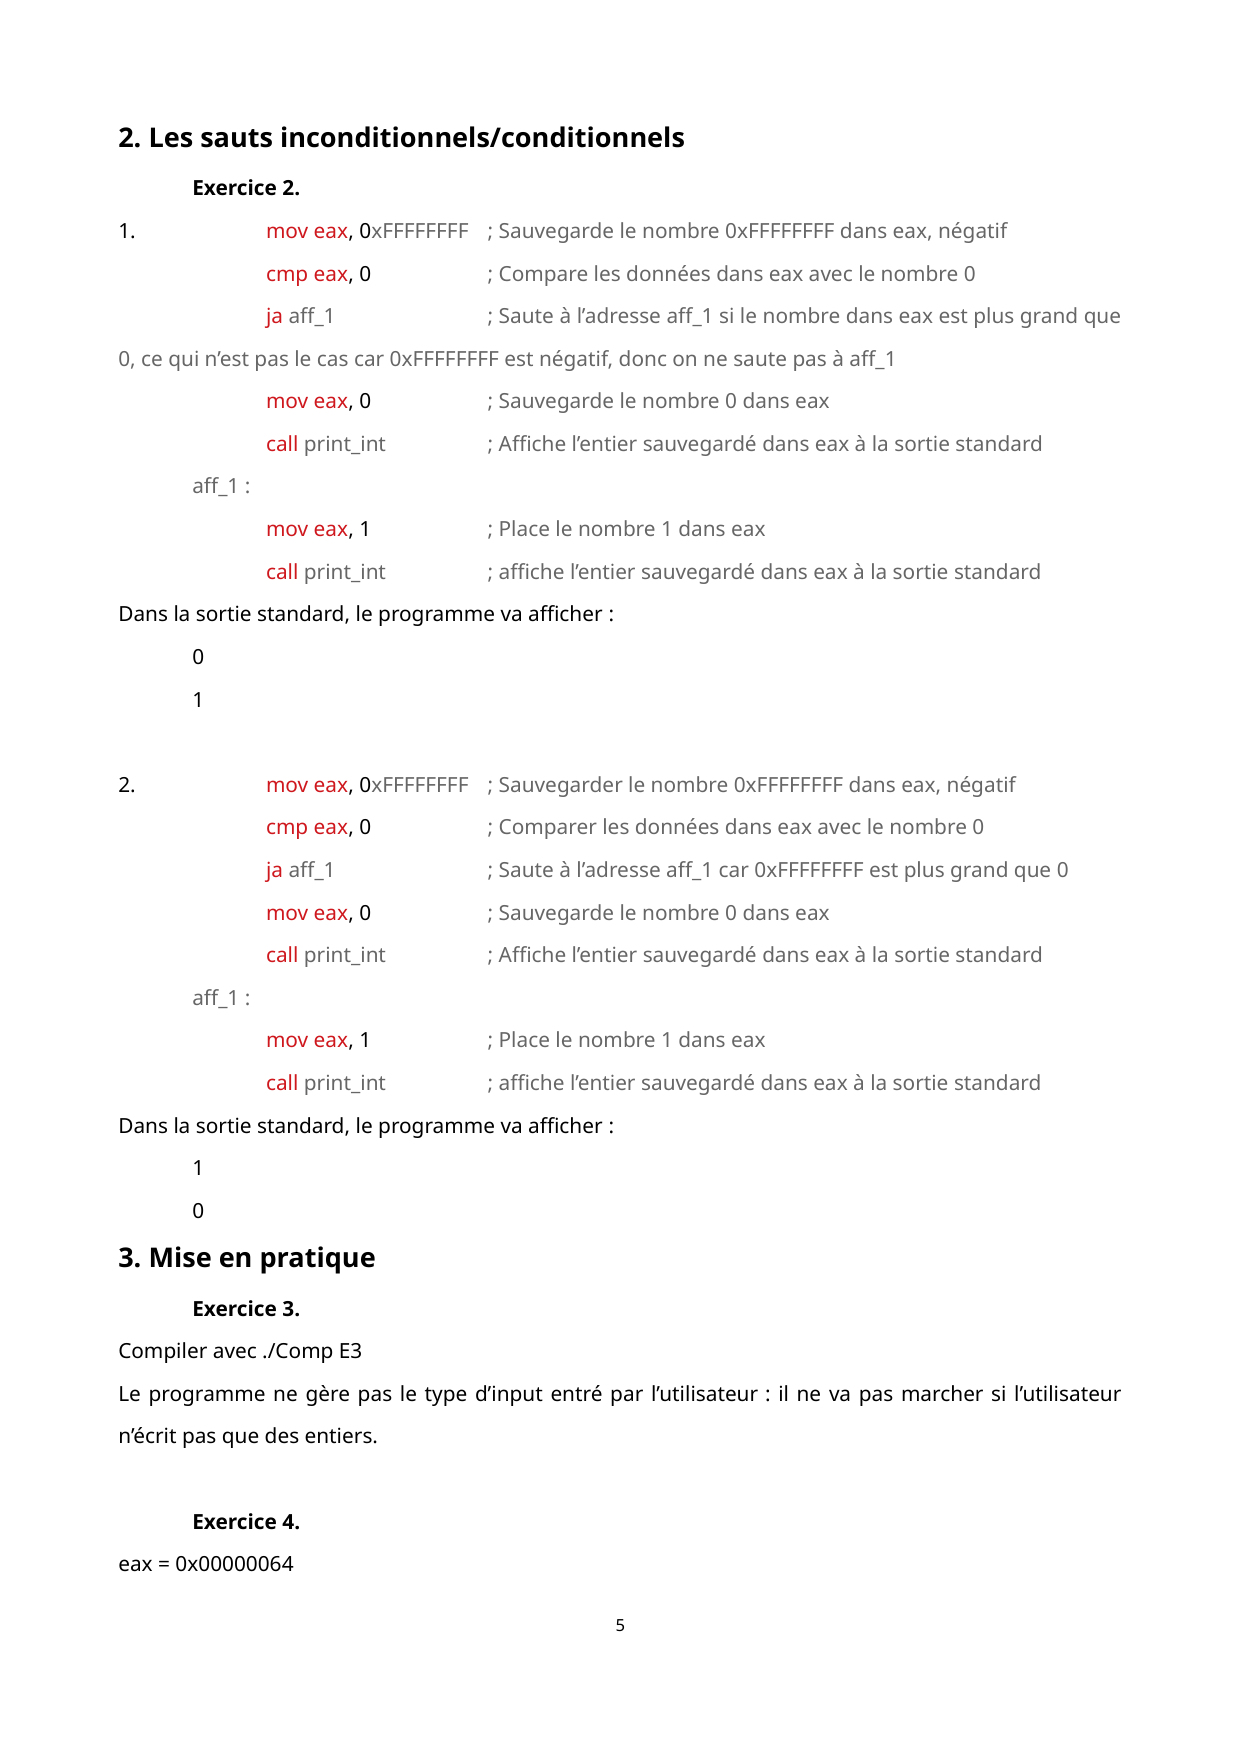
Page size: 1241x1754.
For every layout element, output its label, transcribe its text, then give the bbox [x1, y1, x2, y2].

text Exercice 4. [118, 1507, 1122, 1535]
text Dans la sortie standard, le programme va afficher : [118, 599, 1122, 628]
text mov eax, 1 ; Place le nombre 1 dans eax [118, 1026, 1122, 1054]
text cmp eax, 0 ; Comparer les données dans eax avec le nombre 0 [118, 812, 1122, 841]
text 1. mov eax, 0xFFFFFFFF ; Sauvegarde le nombre 0xFFFFFFFF dans eax, négatif [118, 216, 1122, 244]
text aff_1 : [118, 983, 1122, 1011]
text aff_1 : [118, 472, 1122, 500]
text Dans la sortie standard, le programme va afficher : [118, 1111, 1122, 1139]
text 0 [118, 1196, 1122, 1224]
text 2. mov eax, 0xFFFFFFFF ; Sauvegarder le nombre 0xFFFFFFFF dans eax, négatif [118, 770, 1122, 798]
text call print_int ; affiche l’entier sauvegardé dans eax à la sortie standard [118, 1068, 1122, 1097]
text mov eax, 0 ; Sauvegarde le nombre 0 dans eax [118, 898, 1122, 926]
text mov eax, 0 ; Sauvegarde le nombre 0 dans eax [118, 386, 1122, 415]
text Compiler avec ./Comp E3 [118, 1336, 1122, 1365]
text cmp eax, 0 ; Compare les données dans eax avec le nombre 0 [118, 259, 1122, 287]
text 0 [118, 642, 1122, 671]
text Le programme ne gère pas le type d’input entré par l’utilisateur : il ne va pas marcher si l’utilisateur n’écrit pas que des entiers. [118, 1379, 1122, 1450]
text call print_int ; affiche l’entier sauvegardé dans eax à la sortie standard [118, 557, 1122, 585]
text Exercice 3. [118, 1294, 1122, 1322]
text ja aff_1 ; Saute à l’adresse aff_1 si le nombre dans eax est plus grand que 0, ce qui n’est pas le cas car 0xFFFFFFFF est négatif, donc on ne saute pas à aff_1 [118, 301, 1122, 372]
text call print_int ; Affiche l’entier sauvegardé dans eax à la sortie standard [118, 429, 1122, 457]
text 3. Mise en pratique [118, 1238, 1122, 1275]
text ja aff_1 ; Saute à l’adresse aff_1 car 0xFFFFFFFF est plus grand que 0 [118, 855, 1122, 883]
text eax = 0x00000064 [118, 1549, 1122, 1578]
text Exercice 2. [118, 173, 1122, 202]
text 2. Les sauts inconditionnels/conditionnels [118, 118, 1122, 155]
text 1 [118, 685, 1122, 713]
text call print_int ; Affiche l’entier sauvegardé dans eax à la sortie standard [118, 940, 1122, 969]
text 1 [118, 1153, 1122, 1182]
text mov eax, 1 ; Place le nombre 1 dans eax [118, 514, 1122, 543]
